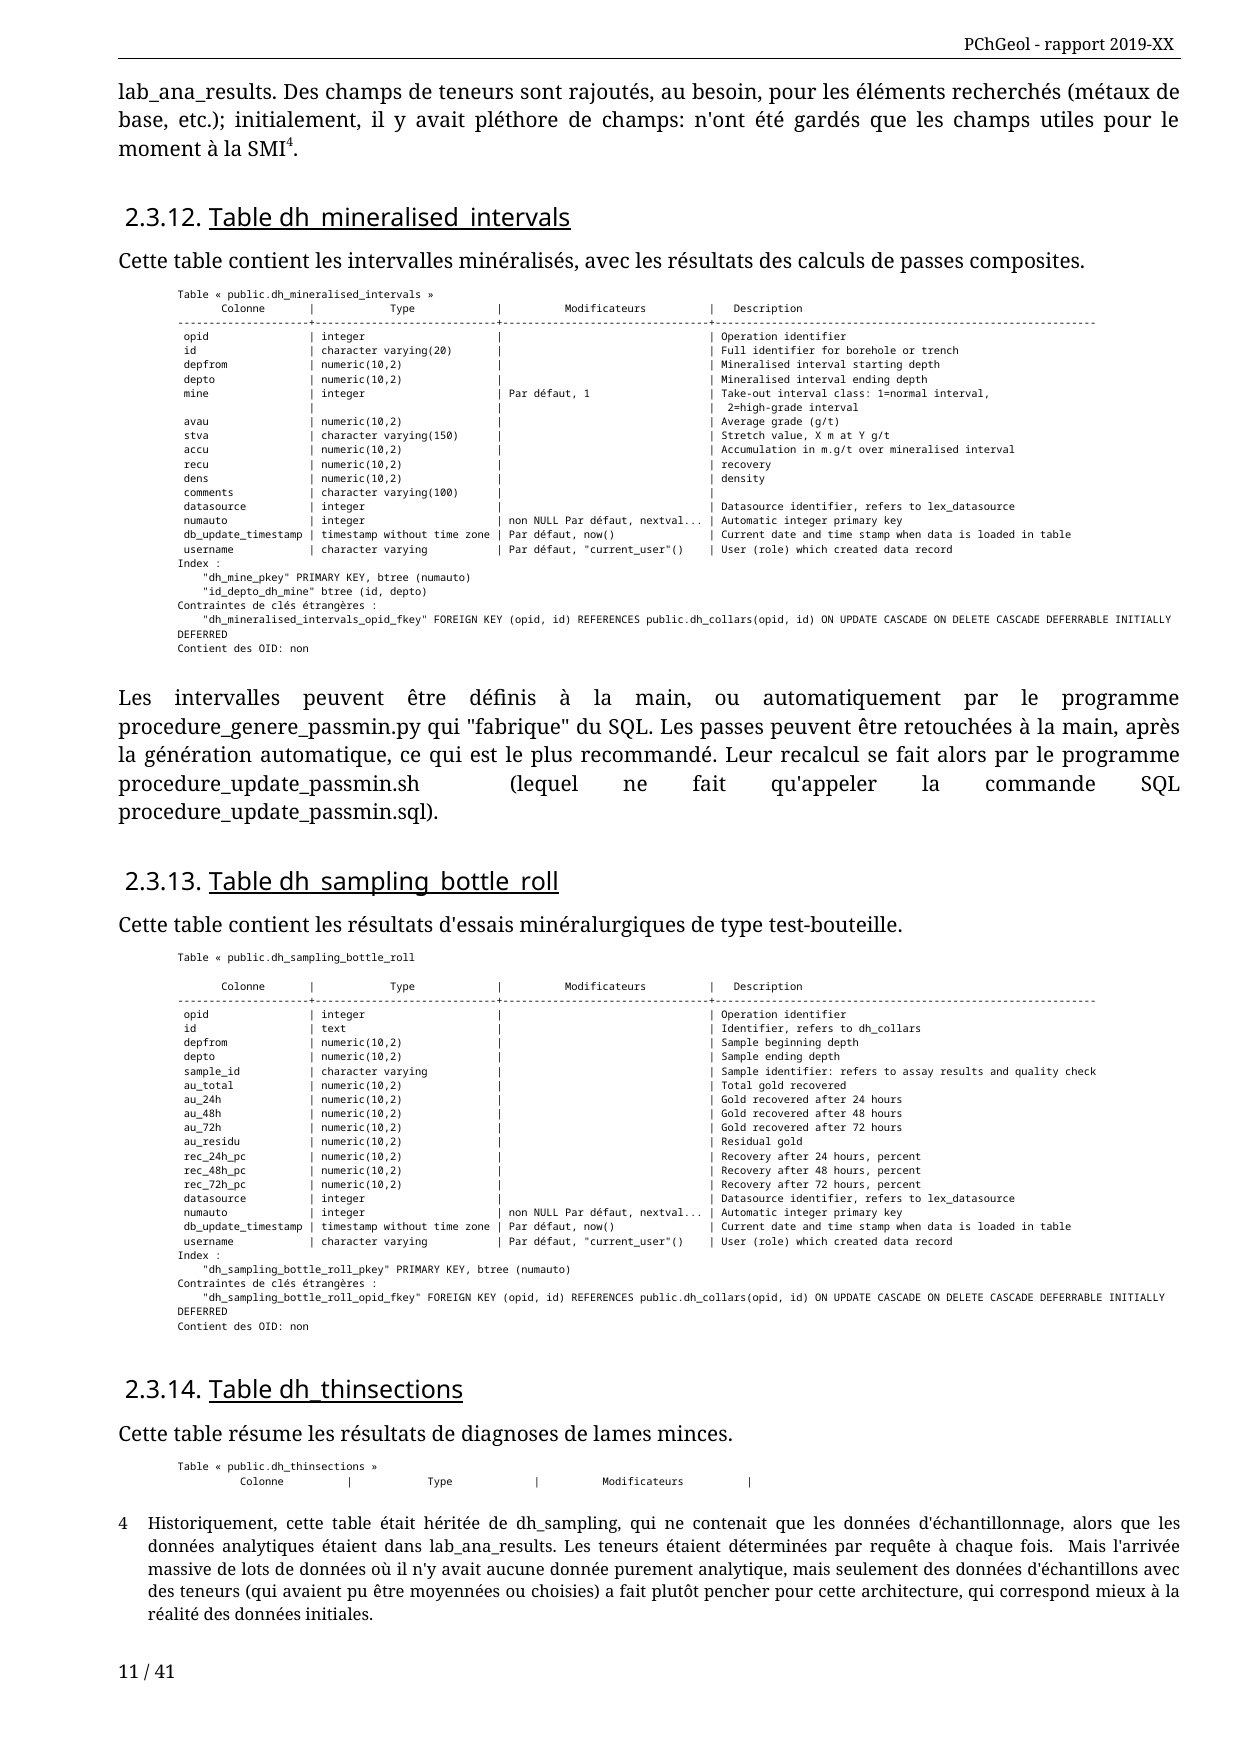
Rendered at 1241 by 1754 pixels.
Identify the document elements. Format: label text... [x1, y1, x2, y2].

text datasource | integer | | Datasource identifier, refers to lex_datasource [177, 1191, 1181, 1206]
text db_update_timestamp | timestamp without time zone | Par défaut, now() | Current date and time stamp when data is loaded in table [177, 1220, 1181, 1234]
text Index : [177, 556, 1181, 570]
text rec_72h_pc | numeric(10,2) | | Recovery after 72 hours, percent [177, 1177, 1181, 1191]
text numauto | integer | non NULL Par défaut, nextval... | Automatic integer primary key [177, 1206, 1181, 1220]
text Contient des OID: non [177, 1319, 1181, 1333]
text depfrom | numeric(10,2) | | Sample beginning depth [177, 1036, 1181, 1050]
text Contraintes de clés étrangères : [177, 1276, 1181, 1291]
text Colonne | Type | Modificateurs | Description [177, 979, 1181, 993]
text Table « public.dh_mineralised_intervals » [177, 287, 1181, 301]
text ---------------------+-----------------------------+---------------------------------+------------------------------------------------------------- [177, 993, 1181, 1007]
text Cette table résume les résultats de diagnoses de lames minces. [118, 1419, 1181, 1447]
subtitle Table dh_sampling_bottle_roll [118, 863, 1181, 897]
text username | character varying | Par défaut, "current_user"() | User (role) which created data record [177, 1234, 1181, 1248]
text avau | numeric(10,2) | | Average grade (g/t) [177, 414, 1181, 428]
text Les intervalles peuvent être définis à la main, ou automatiquement par le programme procedure_genere_passmin.py qui "fabrique" du SQL. Les passes peuvent être retouchées à la main, après la génération automatique, ce qui est le plus recommandé. Leur recalcul se fait alors par le programme procedure_update_passmin.sh (lequel ne fait qu'appeler la commande SQL procedure_update_passmin.sql). [118, 683, 1181, 826]
text | | | 2=high-grade interval [177, 400, 1181, 414]
text lab_ana_results. Des champs de teneurs sont rajoutés, au besoin, pour les éléments recherchés (métaux de base, etc.); initialement, il y avait pléthore de champs: n'ont été gardés que les champs utiles pour le moment à la SMI. [118, 77, 1181, 162]
text rec_24h_pc | numeric(10,2) | | Recovery after 24 hours, percent [177, 1149, 1181, 1163]
text stva | character varying(150) | | Stretch value, X m at Y g/t [177, 428, 1181, 443]
text Index : [177, 1248, 1181, 1262]
text "dh_mine_pkey" PRIMARY KEY, btree (numauto) [177, 570, 1181, 584]
text "id_depto_dh_mine" btree (id, depto) [177, 584, 1181, 598]
text opid | integer | | Operation identifier [177, 1007, 1181, 1021]
text ---------------------+-----------------------------+---------------------------------+------------------------------------------------------------- [177, 315, 1181, 329]
text au_residu | numeric(10,2) | | Residual gold [177, 1135, 1181, 1149]
text Contient des OID: non [177, 641, 1181, 655]
text db_update_timestamp | timestamp without time zone | Par défaut, now() | Current date and time stamp when data is loaded in table [177, 528, 1181, 542]
text sample_id | character varying | | Sample identifier: refers to assay results and quality check [177, 1064, 1181, 1078]
text au_24h | numeric(10,2) | | Gold recovered after 24 hours [177, 1092, 1181, 1106]
subtitle Table dh_thinsections [118, 1372, 1181, 1406]
text recu | numeric(10,2) | | recovery [177, 457, 1181, 471]
text numauto | integer | non NULL Par défaut, nextval... | Automatic integer primary key [177, 513, 1181, 528]
text Contraintes de clés étrangères : [177, 598, 1181, 613]
text username | character varying | Par défaut, "current_user"() | User (role) which created data record [177, 542, 1181, 556]
text au_48h | numeric(10,2) | | Gold recovered after 48 hours [177, 1106, 1181, 1121]
text Cette table contient les résultats d'essais minéralurgiques de type test-bouteille. [118, 910, 1181, 938]
text depto | numeric(10,2) | | Mineralised interval ending depth [177, 372, 1181, 386]
text Historiquement, cette table était héritée de dh_sampling, qui ne contenait que les données d'échantillonnage, alors que les données analytiques étaient dans lab_ana_results. Les teneurs étaient déterminées par requête à chaque fois. Mais l'arrivée massive de lots de données où il n'y avait aucune donnée purement analytique, mais seulement des données d'échantillons avec des teneurs (qui avaient pu être moyennées ou choisies) a fait plutôt pencher pour cette architecture, qui correspond mieux à la réalité des données initiales. [118, 1512, 1181, 1625]
subtitle Table dh_mineralised_intervals [118, 199, 1181, 233]
text au_72h | numeric(10,2) | | Gold recovered after 72 hours [177, 1121, 1181, 1135]
text "dh_sampling_bottle_roll_pkey" PRIMARY KEY, btree (numauto) [177, 1262, 1181, 1276]
text "dh_sampling_bottle_roll_opid_fkey" FOREIGN KEY (opid, id) REFERENCES public.dh_collars(opid, id) ON UPDATE CASCADE ON DELETE CASCADE DEFERRABLE INITIALLY DEFERRED [177, 1291, 1181, 1319]
text id | character varying(20) | | Full identifier for borehole or trench [177, 343, 1181, 358]
text opid | integer | | Operation identifier [177, 329, 1181, 343]
text Table « public.dh_thinsections » [177, 1459, 1181, 1474]
text comments | character varying(100) | | [177, 485, 1181, 499]
text au_total | numeric(10,2) | | Total gold recovered [177, 1078, 1181, 1092]
text accu | numeric(10,2) | | Accumulation in m.g/t over mineralised interval [177, 443, 1181, 457]
text dens | numeric(10,2) | | density [177, 471, 1181, 485]
text datasource | integer | | Datasource identifier, refers to lex_datasource [177, 499, 1181, 513]
text Colonne | Type | Modificateurs | Description [177, 301, 1181, 315]
text Cette table contient les intervalles minéralisés, avec les résultats des calculs de passes composites. [118, 246, 1181, 274]
text depfrom | numeric(10,2) | | Mineralised interval starting depth [177, 358, 1181, 372]
text "dh_mineralised_intervals_opid_fkey" FOREIGN KEY (opid, id) REFERENCES public.dh_collars(opid, id) ON UPDATE CASCADE ON DELETE CASCADE DEFERRABLE INITIALLY DEFERRED [177, 613, 1181, 641]
text id | text | | Identifier, refers to dh_collars [177, 1021, 1181, 1036]
text mine | integer | Par défaut, 1 | Take-out interval class: 1=normal interval, [177, 386, 1181, 400]
text depto | numeric(10,2) | | Sample ending depth [177, 1050, 1181, 1064]
text Table « public.dh_sampling_bottle_roll [177, 951, 1181, 965]
text rec_48h_pc | numeric(10,2) | | Recovery after 48 hours, percent [177, 1163, 1181, 1177]
text Colonne | Type | Modificateurs | [177, 1474, 1181, 1488]
